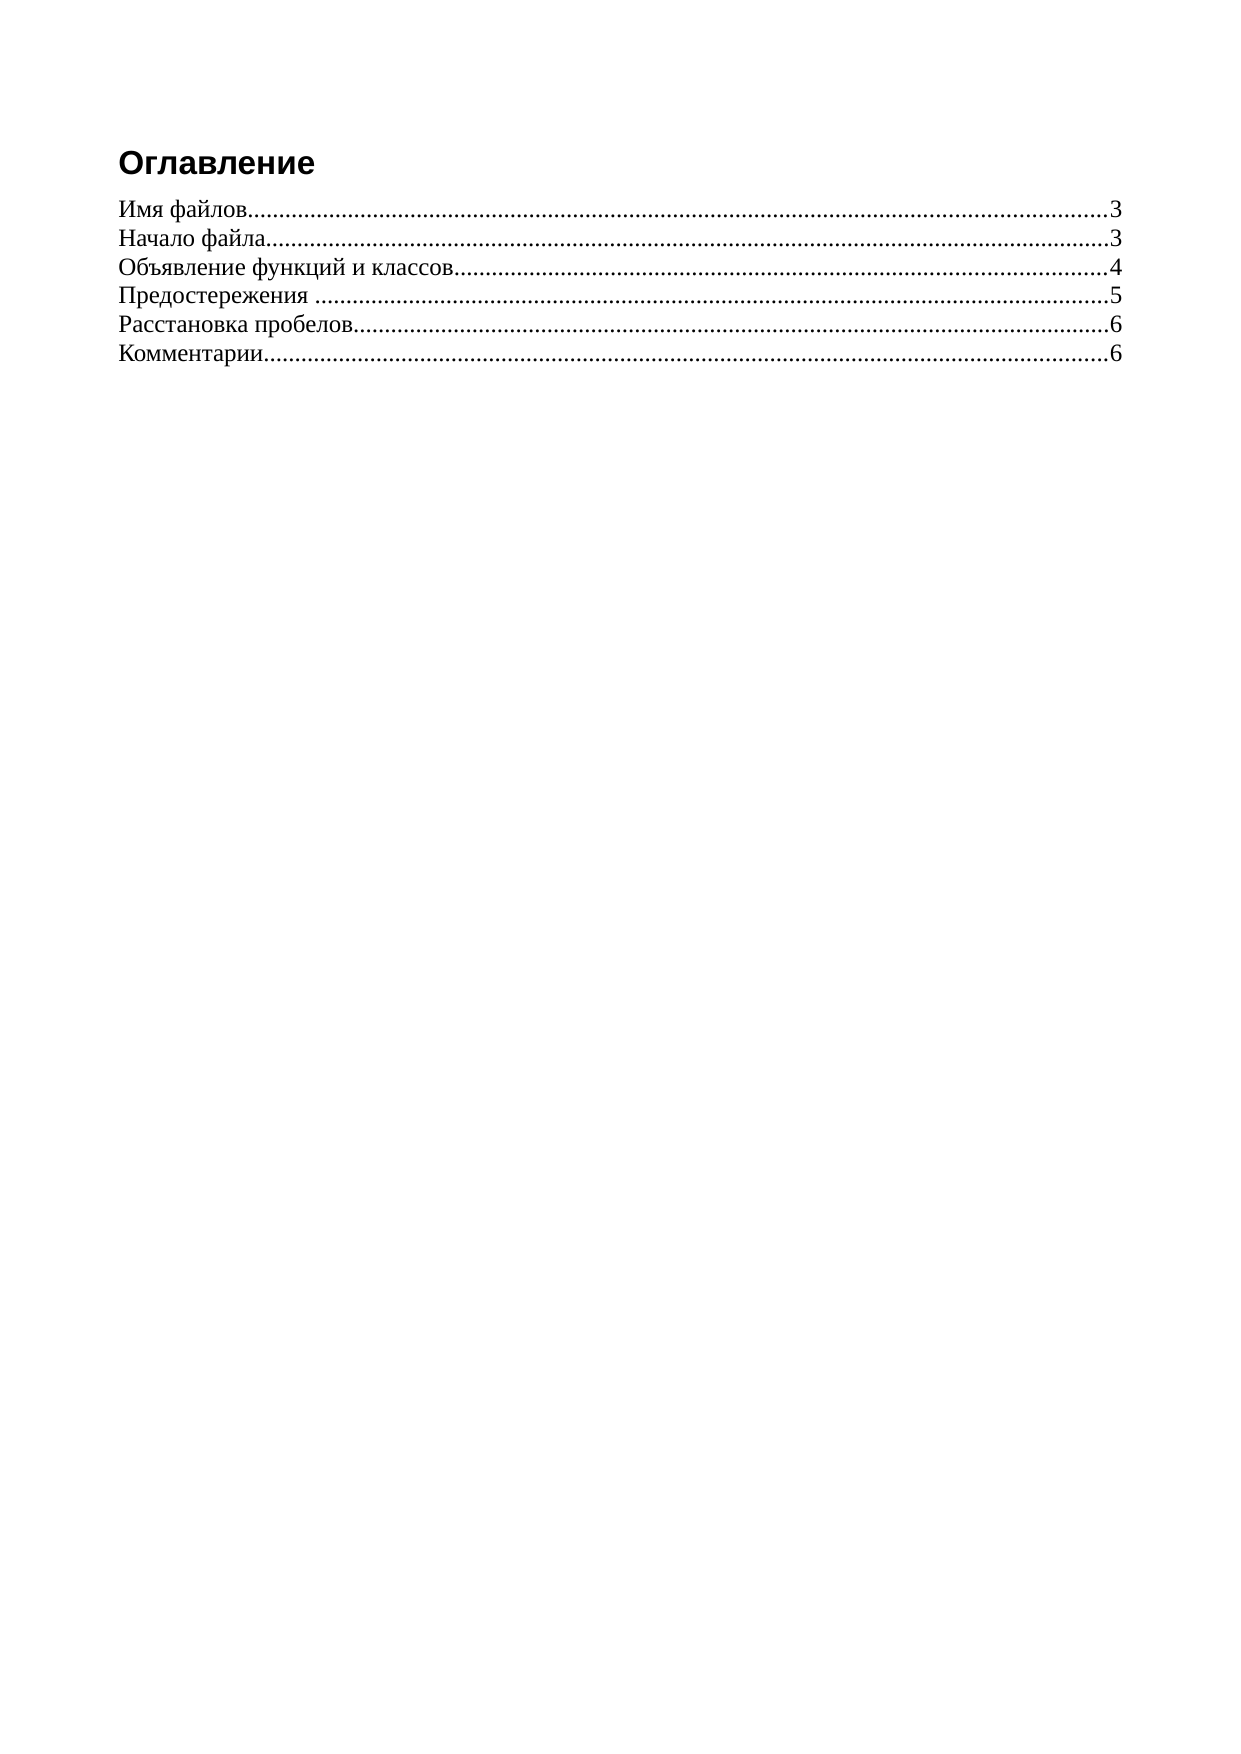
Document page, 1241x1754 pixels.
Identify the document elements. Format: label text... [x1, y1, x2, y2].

text Объявление функций и классов 4 [118, 252, 1122, 280]
text Комментарии 6 [118, 338, 1122, 367]
text Предостережения 5 [118, 280, 1122, 309]
subtitle Оглавление [118, 143, 1122, 182]
text Расстановка пробелов 6 [118, 309, 1122, 338]
text Начало файла 3 [118, 223, 1122, 252]
text Имя файлов 3 [118, 194, 1122, 223]
